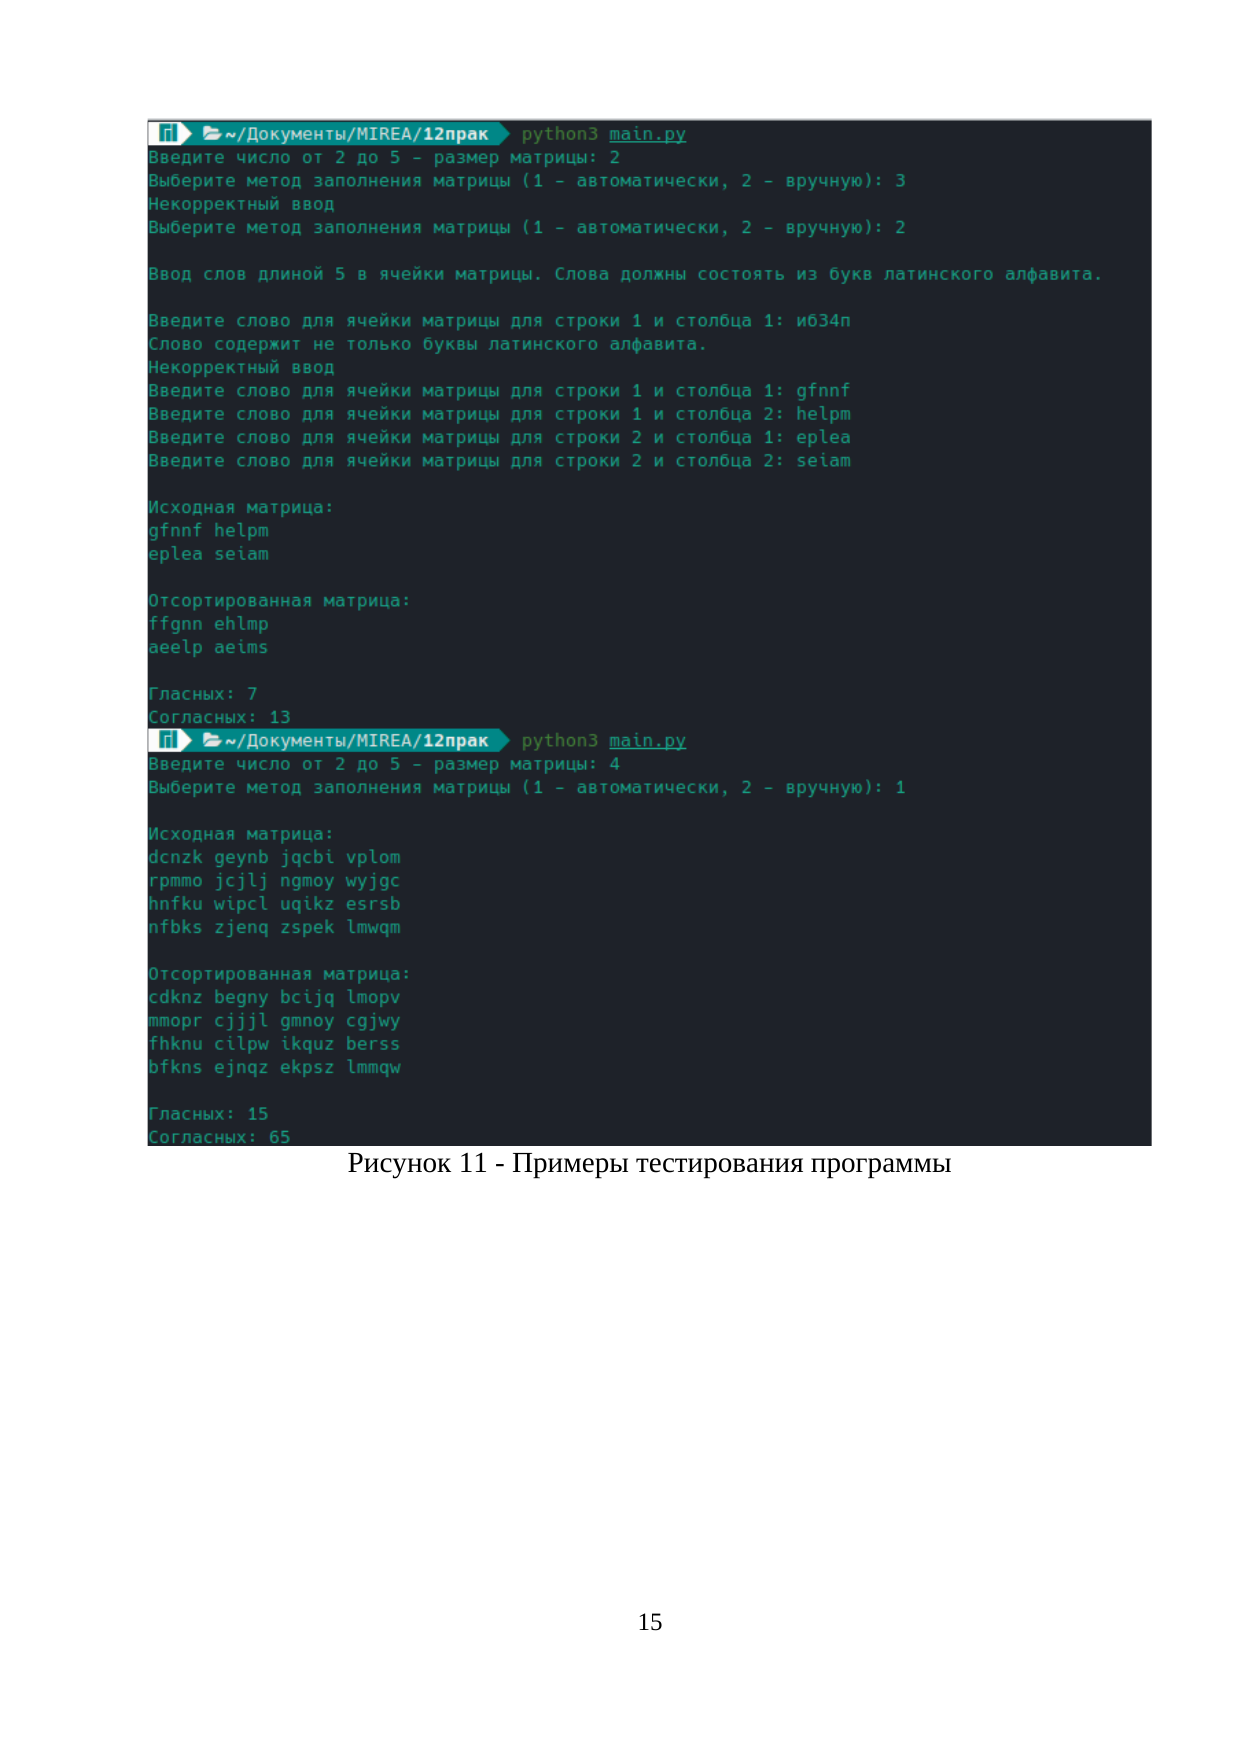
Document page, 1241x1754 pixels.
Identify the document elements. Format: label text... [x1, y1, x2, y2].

text Рисунок 11 - Примеры тестирования программы [148, 1146, 1152, 1179]
picture [147, 118, 1152, 1146]
